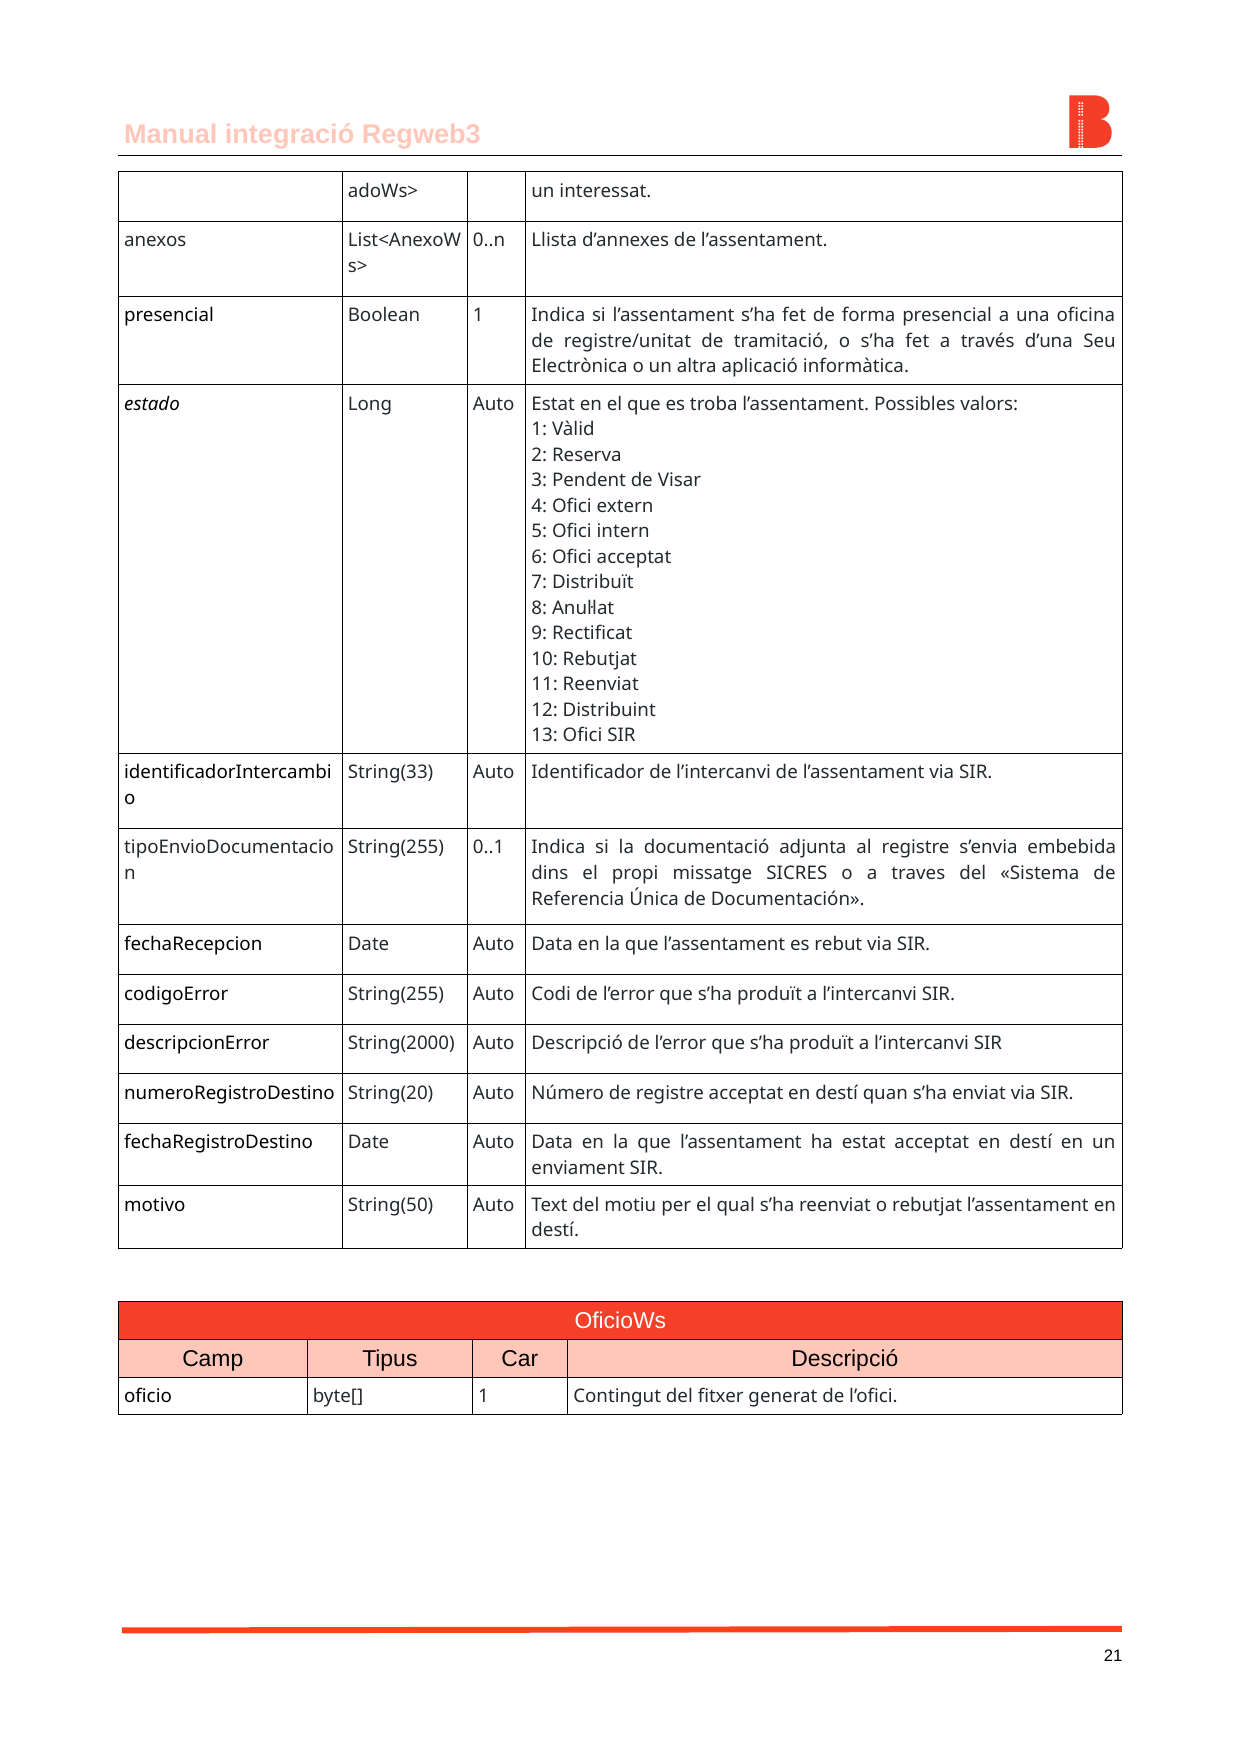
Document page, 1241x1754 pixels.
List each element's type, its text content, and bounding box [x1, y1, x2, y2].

table_cell numeroRegistroDestino [119, 1074, 342, 1123]
table_cell Llista d’annexes de l’assentament. [526, 222, 1122, 296]
table_cell 0..n [468, 222, 525, 296]
table_cell String(50) [343, 1186, 467, 1248]
table_cell Tipus [308, 1340, 472, 1377]
table_cell Date [343, 925, 467, 974]
table_cell Data en la que l’assentament ha estat acceptat en destí en un enviament SIR. [526, 1124, 1122, 1185]
table_cell Auto [468, 975, 525, 1023]
table_cell adoWs> [343, 172, 467, 221]
table_cell Descripció [568, 1340, 1122, 1377]
table_cell String(255) [343, 975, 467, 1023]
table_cell Auto [468, 385, 525, 753]
table_cell Auto [468, 1025, 525, 1073]
table_cell Número de registre acceptat en destí quan s’ha enviat via SIR. [526, 1074, 1122, 1123]
table_cell Auto [468, 754, 525, 828]
table_cell Indica si l’assentament s’ha fet de forma presencial a una oficina de registre/unitat de tramitació, o s’ha fet a través d’una Seu Electrònica o un altra aplicació informàtica. [526, 297, 1122, 384]
table_cell Auto [468, 925, 525, 974]
table_cell Boolean [343, 297, 467, 384]
table_cell 0..1 [468, 829, 525, 924]
table_cell Estat en el que es troba l’assentament. Possibles valors: 1: Vàlid 2: Reserva 3: Pendent de Visar 4: Ofici extern 5: Ofici intern 6: Ofici acceptat 7: Distribuït 8: Anul·lat 9: Rectificat 10: Rebutjat 11: Reenviat 12: Distribuint 13: Ofici SIR [526, 385, 1122, 753]
table_cell String(33) [343, 754, 467, 828]
table_cell codigoError [119, 975, 342, 1023]
table_cell [468, 172, 525, 221]
table_cell descripcionError [119, 1025, 342, 1073]
table_cell Camp [119, 1340, 307, 1377]
table_cell String(20) [343, 1074, 467, 1123]
table_cell Auto [468, 1186, 525, 1248]
table_cell Indica si la documentació adjunta al registre s’envia embebida dins el propi missatge SICRES o a traves del «Sistema de Referencia Única de Documentación». [526, 829, 1122, 924]
table_cell byte[] [308, 1378, 472, 1414]
picture [1063, 94, 1117, 150]
table_cell Date [343, 1124, 467, 1185]
table_cell [119, 172, 342, 221]
table_cell Car [473, 1340, 567, 1377]
table_cell Text del motiu per el qual s’ha reenviat o rebutjat l’assentament en destí. [526, 1186, 1122, 1248]
table_cell Auto [468, 1074, 525, 1123]
table_cell Codi de l’error que s’ha produït a l’intercanvi SIR. [526, 975, 1122, 1023]
table_cell Long [343, 385, 467, 753]
table_cell tipoEnvioDocumentacion [119, 829, 342, 924]
table_cell Descripció de l’error que s’ha produït a l’intercanvi SIR [526, 1025, 1122, 1073]
table_cell Identificador de l’intercanvi de l’assentament via SIR. [526, 754, 1122, 828]
table_cell String(2000) [343, 1025, 467, 1073]
table_cell anexos [119, 222, 342, 296]
table_header OficioWs [119, 1302, 1122, 1339]
table_cell 1 [468, 297, 525, 384]
table_cell Data en la que l’assentament es rebut via SIR. [526, 925, 1122, 974]
table_cell Contingut del fitxer generat de l’ofici. [568, 1378, 1122, 1414]
table_cell identificadorIntercambio [119, 754, 342, 828]
table_cell un interessat. [526, 172, 1122, 221]
table_cell String(255) [343, 829, 467, 924]
table_cell motivo [119, 1186, 342, 1248]
table_cell Auto [468, 1124, 525, 1185]
table_cell oficio [119, 1378, 307, 1414]
table_cell estado [119, 385, 342, 753]
table_cell fechaRegistroDestino [119, 1124, 342, 1185]
table_cell fechaRecepcion [119, 925, 342, 974]
table_cell 1 [473, 1378, 567, 1414]
table_cell presencial [119, 297, 342, 384]
table_cell List<AnexoWs> [343, 222, 467, 296]
